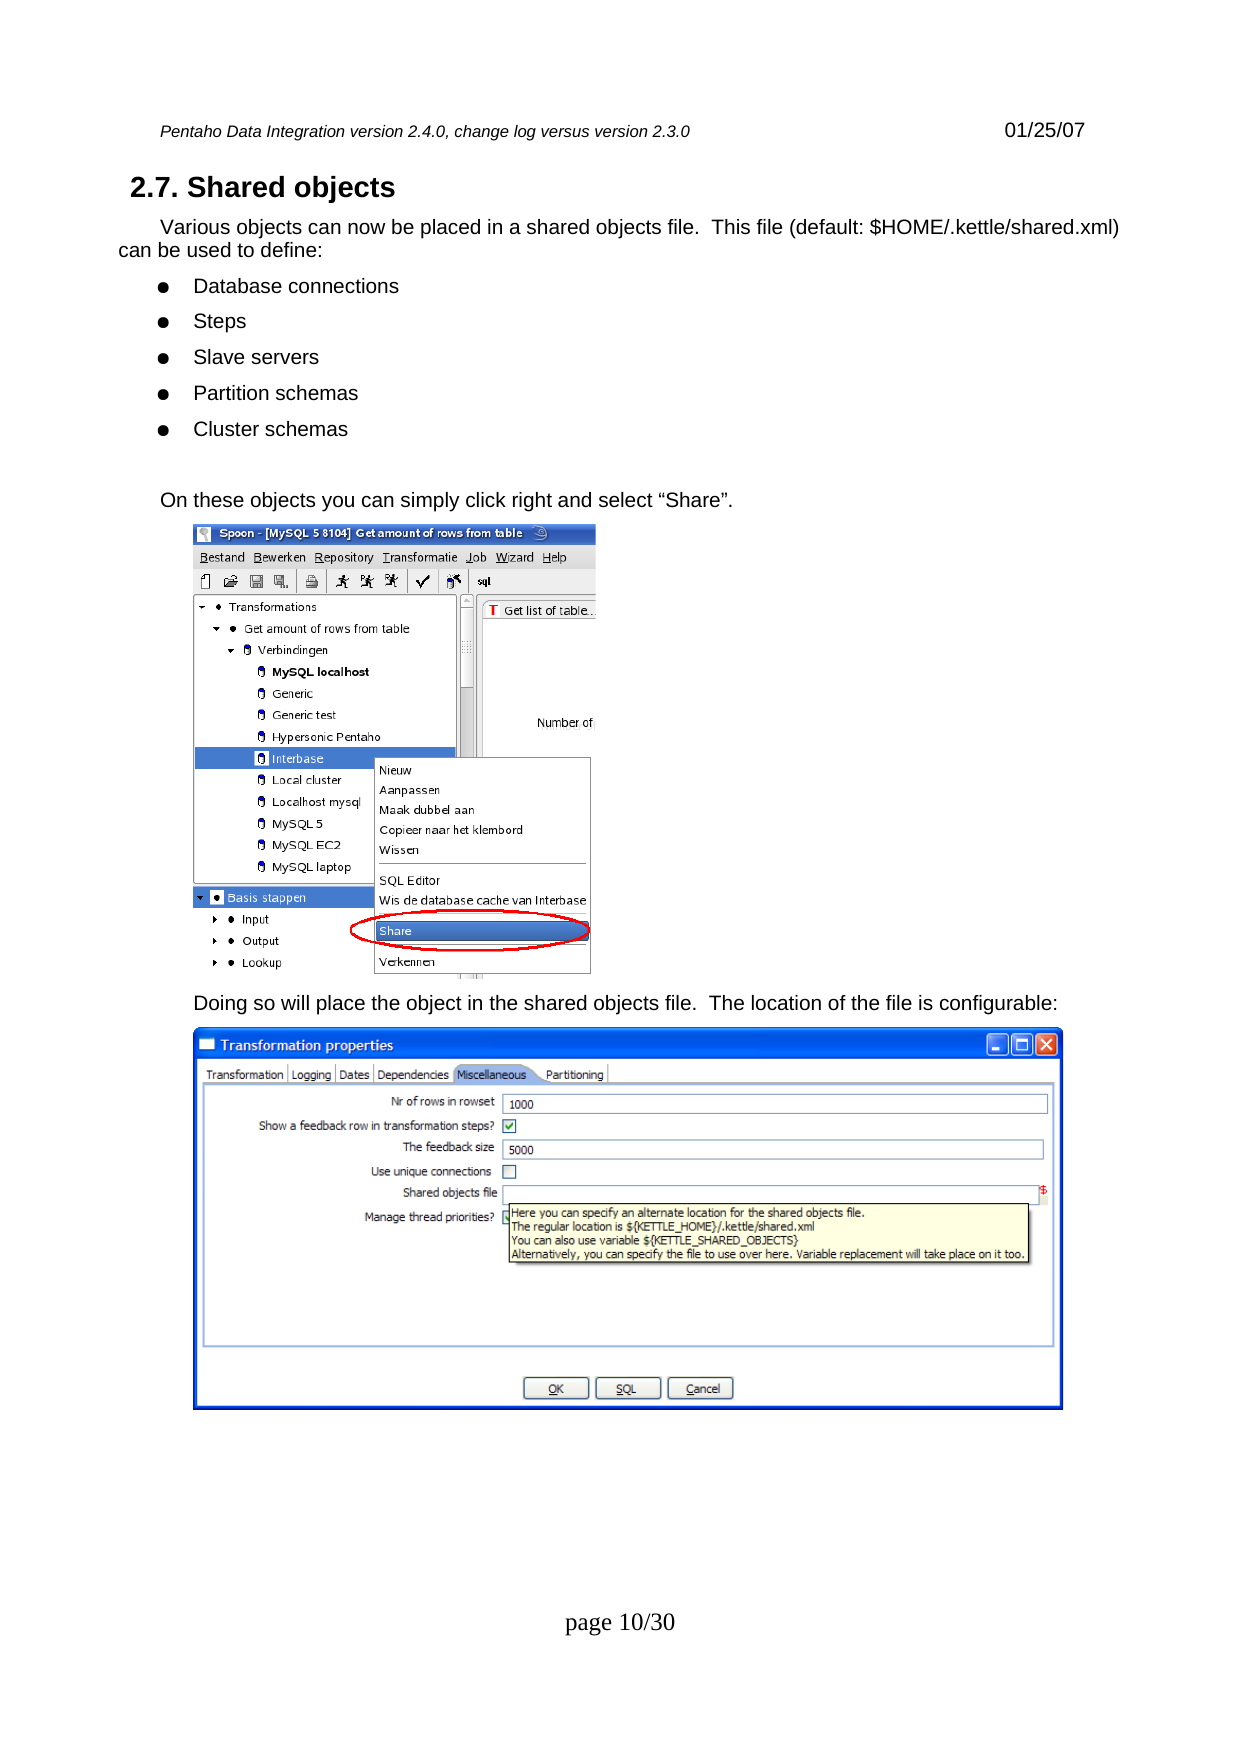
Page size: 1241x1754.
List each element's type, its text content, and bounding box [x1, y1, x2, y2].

text On these objects you can simply click right and select “Share”. [118, 488, 1122, 512]
list Partition schemas [156, 381, 1122, 404]
list Database connections [156, 274, 1122, 297]
list Cluster schemas [156, 417, 1122, 440]
list Steps [156, 310, 1122, 333]
list Slave servers [156, 346, 1122, 369]
picture [193, 524, 596, 979]
subtitle Shared objects [130, 171, 1122, 203]
list Doing so will place the object in the shared objects file. The location of the file is configurable: [156, 991, 1122, 1015]
picture [193, 1027, 1064, 1410]
text Various objects can now be placed in a shared objects file. This file (default: $HOME/.kettle/shared.xml) can be used to define: [118, 215, 1122, 262]
